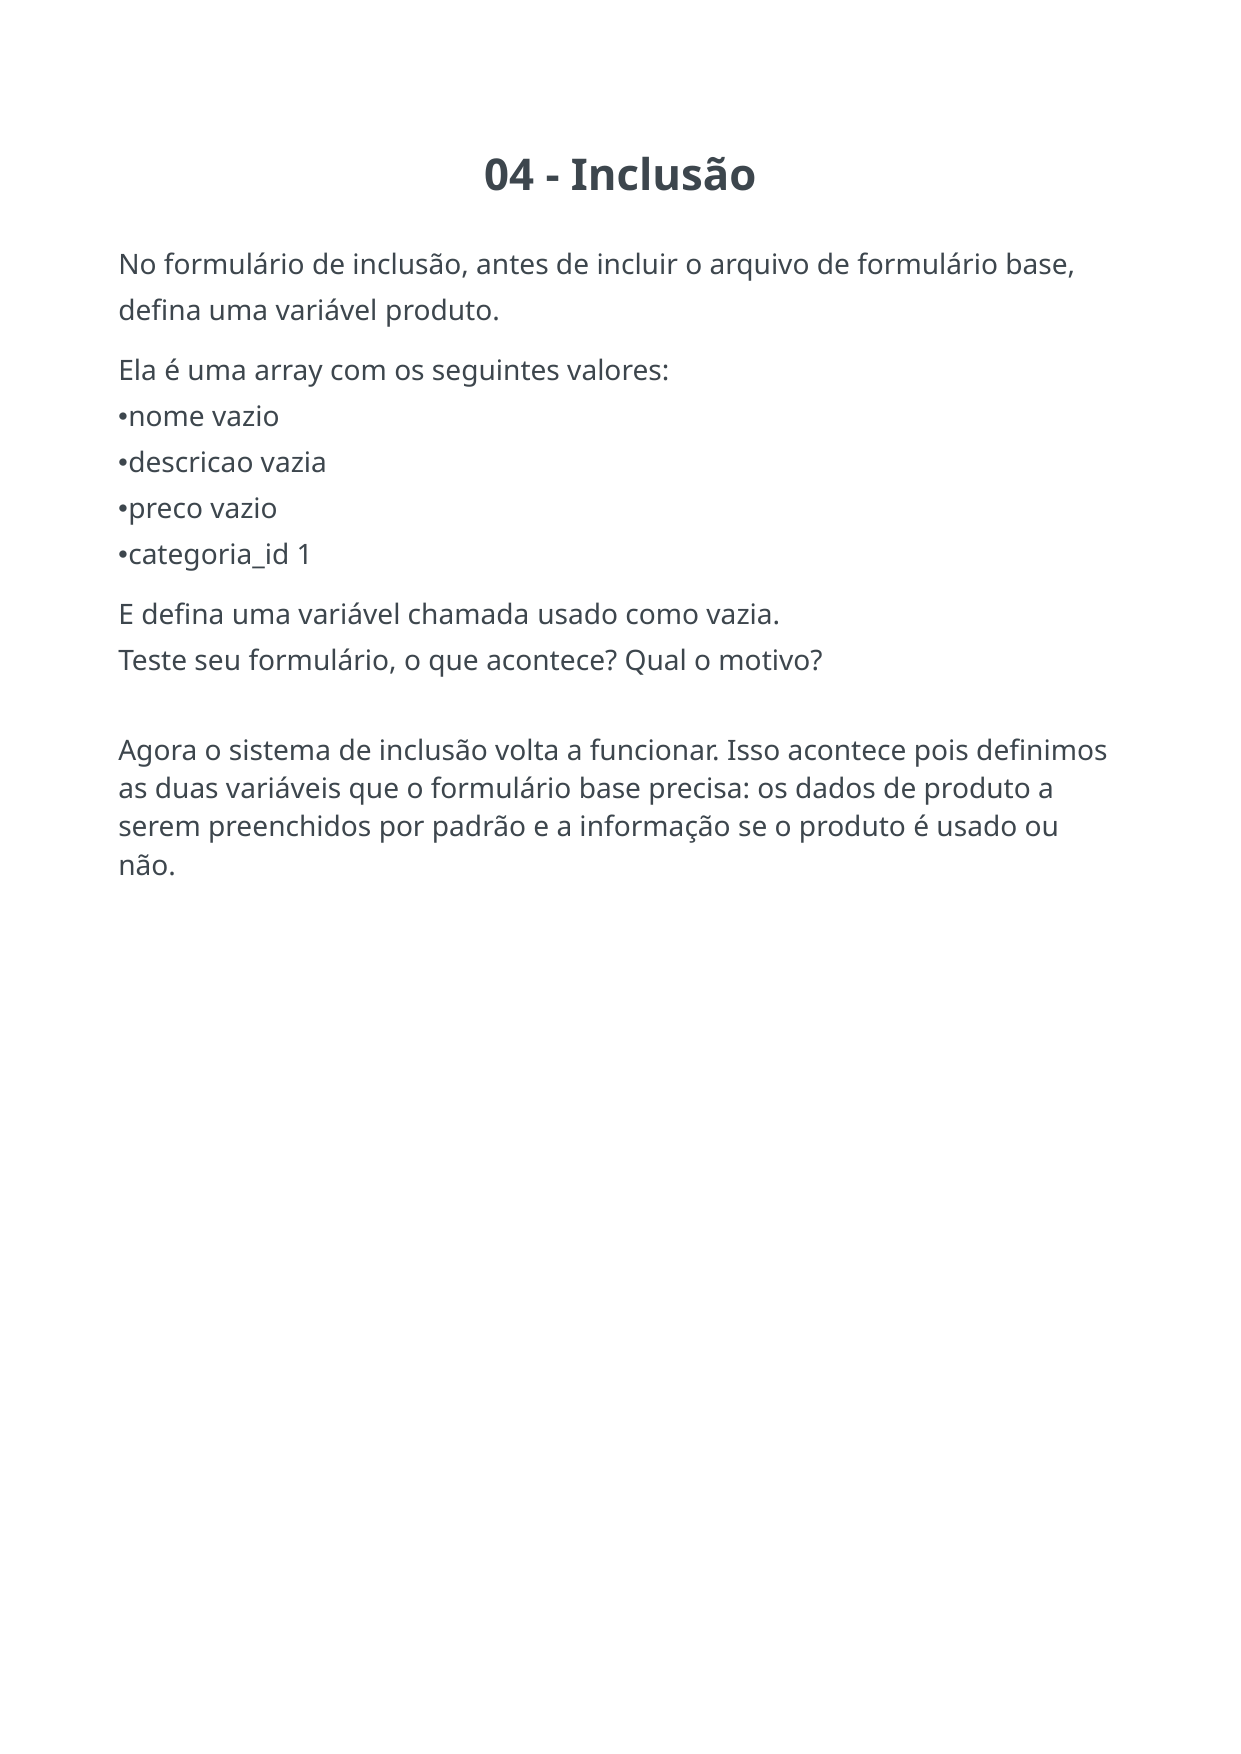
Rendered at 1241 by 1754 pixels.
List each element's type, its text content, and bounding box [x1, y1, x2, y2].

text Agora o sistema de inclusão volta a funcionar. Isso acontece pois definimos as duas variáveis que o formulário base precisa: os dados de produto a serem preenchidos por padrão e a informação se o produto é usado ou não. [118, 730, 1122, 883]
list descricao vazia [118, 442, 1122, 481]
list categoria_id 1 [118, 534, 1122, 572]
text Ela é uma array com os seguintes valores: [118, 350, 1122, 389]
subtitle 04 - Inclusão [118, 143, 1122, 203]
list preco vazio [118, 488, 1122, 527]
list nome vazio [118, 396, 1122, 435]
text Teste seu formulário, o que acontece? Qual o motivo? [118, 641, 1122, 679]
text E defina uma variável chamada usado como vazia. [118, 595, 1122, 633]
text No formulário de inclusão, antes de incluir o arquivo de formulário base, defina uma variável produto. [118, 244, 1122, 328]
